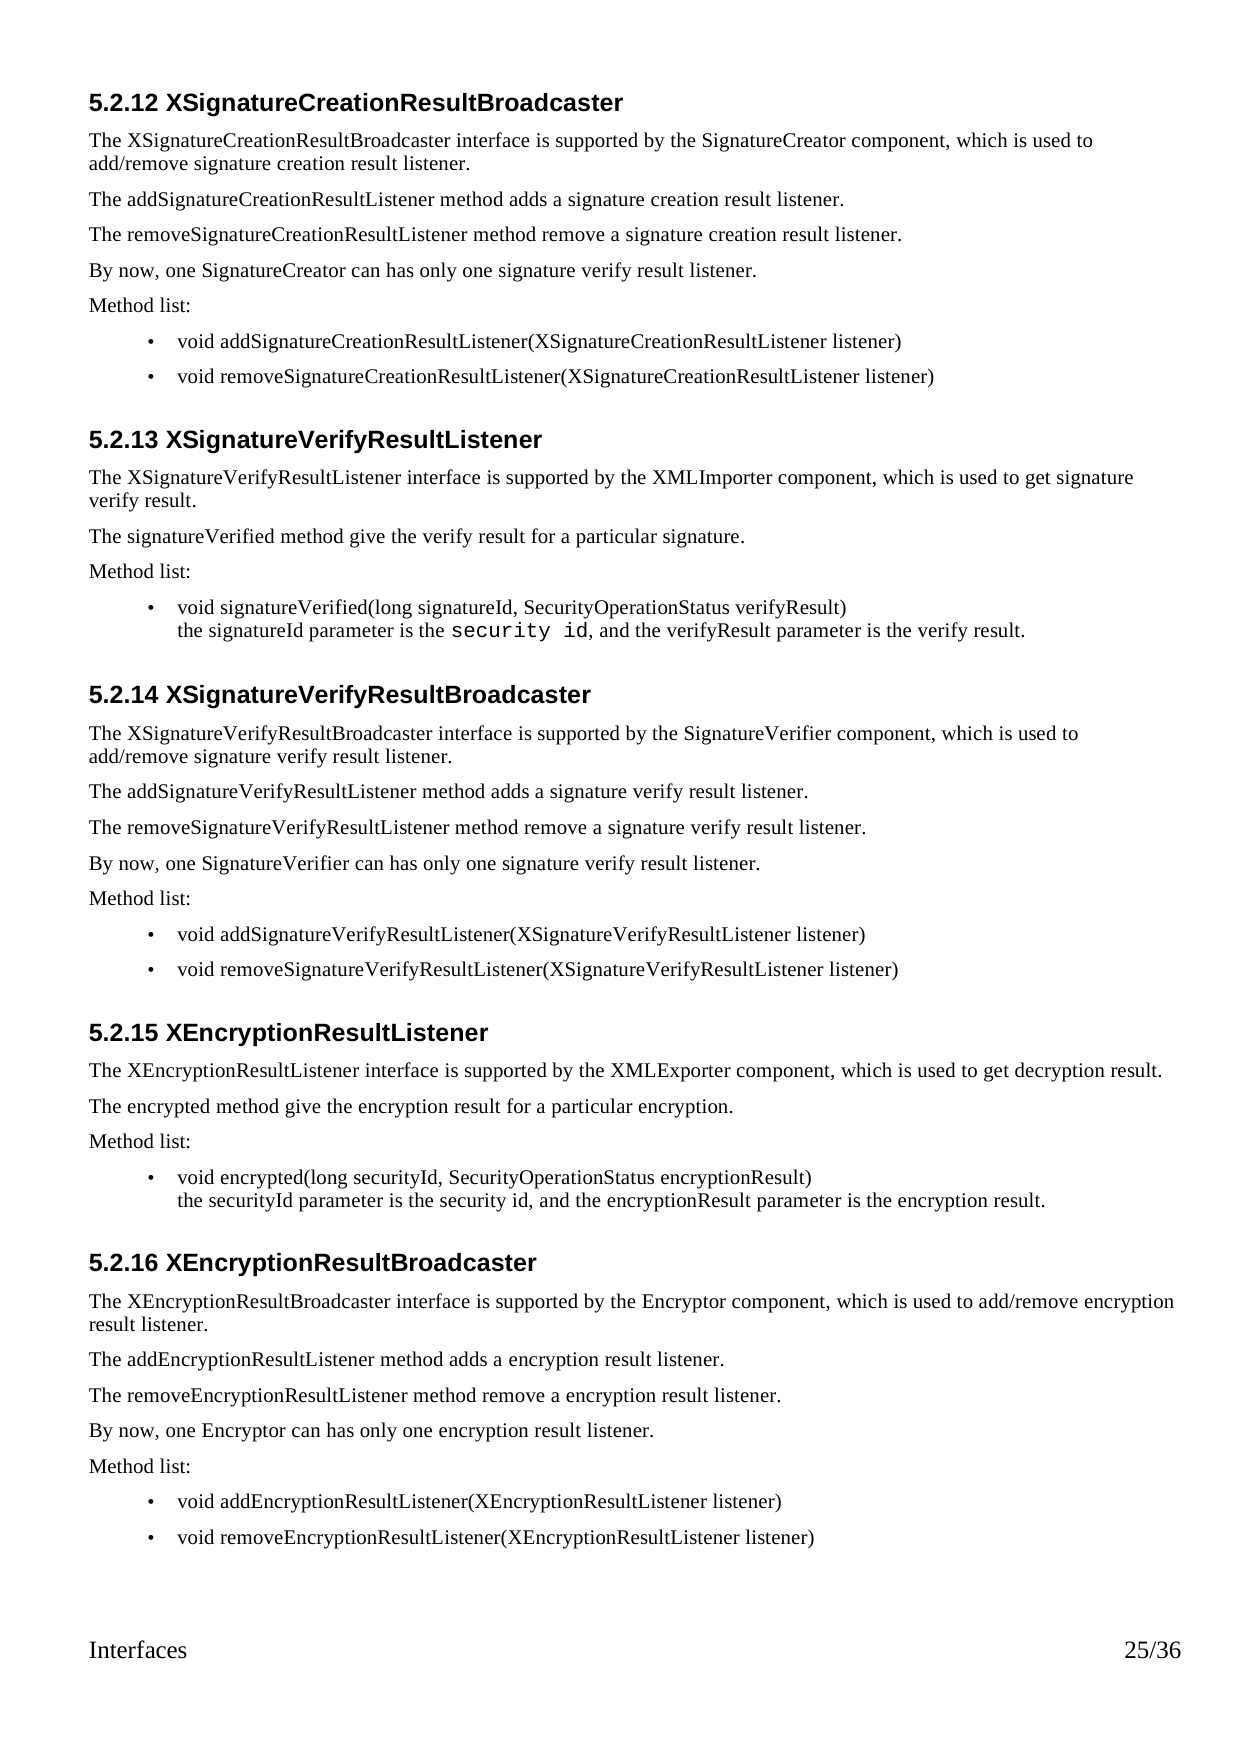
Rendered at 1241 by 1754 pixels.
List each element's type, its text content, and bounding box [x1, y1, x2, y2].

text The removeEncryptionResultListener method remove a encryption result listener. [88, 1384, 1181, 1407]
list void addSignatureVerifyResultListener(XSignatureVerifyResultListener listener) [148, 922, 1181, 946]
list void removeSignatureCreationResultListener(XSignatureCreationResultListener listener) [148, 365, 1181, 388]
text Method list: [88, 294, 1181, 317]
text The XSignatureVerifyResultListener interface is supported by the XMLImporter component, which is used to get signature verify result. [88, 466, 1181, 512]
text Method list: [88, 887, 1181, 910]
text Method list: [88, 1130, 1181, 1153]
text The signatureVerified method give the verify result for a particular signature. [88, 525, 1181, 548]
text By now, one SignatureCreator can has only one signature verify result listener. [88, 259, 1181, 282]
text The addSignatureVerifyResultListener method adds a signature verify result listener. [88, 780, 1181, 803]
text The XSignatureCreationResultBroadcaster interface is supported by the SignatureCreator component, which is used to add/remove signature creation result listener. [88, 129, 1181, 175]
list void signatureVerified(long signatureId, SecurityOperationStatus verifyResult) the signatureId parameter is the security id, and the verifyResult parameter is the verify result. [148, 596, 1181, 644]
text The encrypted method give the encryption result for a particular encryption. [88, 1094, 1181, 1118]
text The removeSignatureVerifyResultListener method remove a signature verify result listener. [88, 816, 1181, 839]
subtitle XEncryptionResultListener [88, 1018, 1181, 1047]
text Method list: [88, 560, 1181, 583]
subtitle XSignatureCreationResultBroadcaster [88, 88, 1181, 117]
list void removeSignatureVerifyResultListener(XSignatureVerifyResultListener listener) [148, 958, 1181, 981]
text Method list: [88, 1455, 1181, 1478]
text The addEncryptionResultListener method adds a encryption result listener. [88, 1348, 1181, 1371]
subtitle XSignatureVerifyResultListener [88, 426, 1181, 454]
list void addEncryptionResultListener(XEncryptionResultListener listener) [148, 1490, 1181, 1513]
subtitle XEncryptionResultBroadcaster [88, 1249, 1181, 1277]
text The XEncryptionResultBroadcaster interface is supported by the Encryptor component, which is used to add/remove encryption result listener. [88, 1290, 1181, 1336]
text The XEncryptionResultListener interface is supported by the XMLExporter component, which is used to get decryption result. [88, 1059, 1181, 1082]
list void removeEncryptionResultListener(XEncryptionResultListener listener) [148, 1526, 1181, 1549]
list void addSignatureCreationResultListener(XSignatureCreationResultListener listener) [148, 330, 1181, 353]
text The XSignatureVerifyResultBroadcaster interface is supported by the SignatureVerifier component, which is used to add/remove signature verify result listener. [88, 722, 1181, 768]
list void encrypted(long securityId, SecurityOperationStatus encryptionResult) the securityId parameter is the security id, and the encryptionResult parameter is the encryption result. [148, 1166, 1181, 1212]
text The removeSignatureCreationResultListener method remove a signature creation result listener. [88, 223, 1181, 246]
text The addSignatureCreationResultListener method adds a signature creation result listener. [88, 188, 1181, 211]
text By now, one SignatureVerifier can has only one signature verify result listener. [88, 851, 1181, 874]
text By now, one Encryptor can has only one encryption result listener. [88, 1419, 1181, 1442]
subtitle XSignatureVerifyResultBroadcaster [88, 681, 1181, 709]
